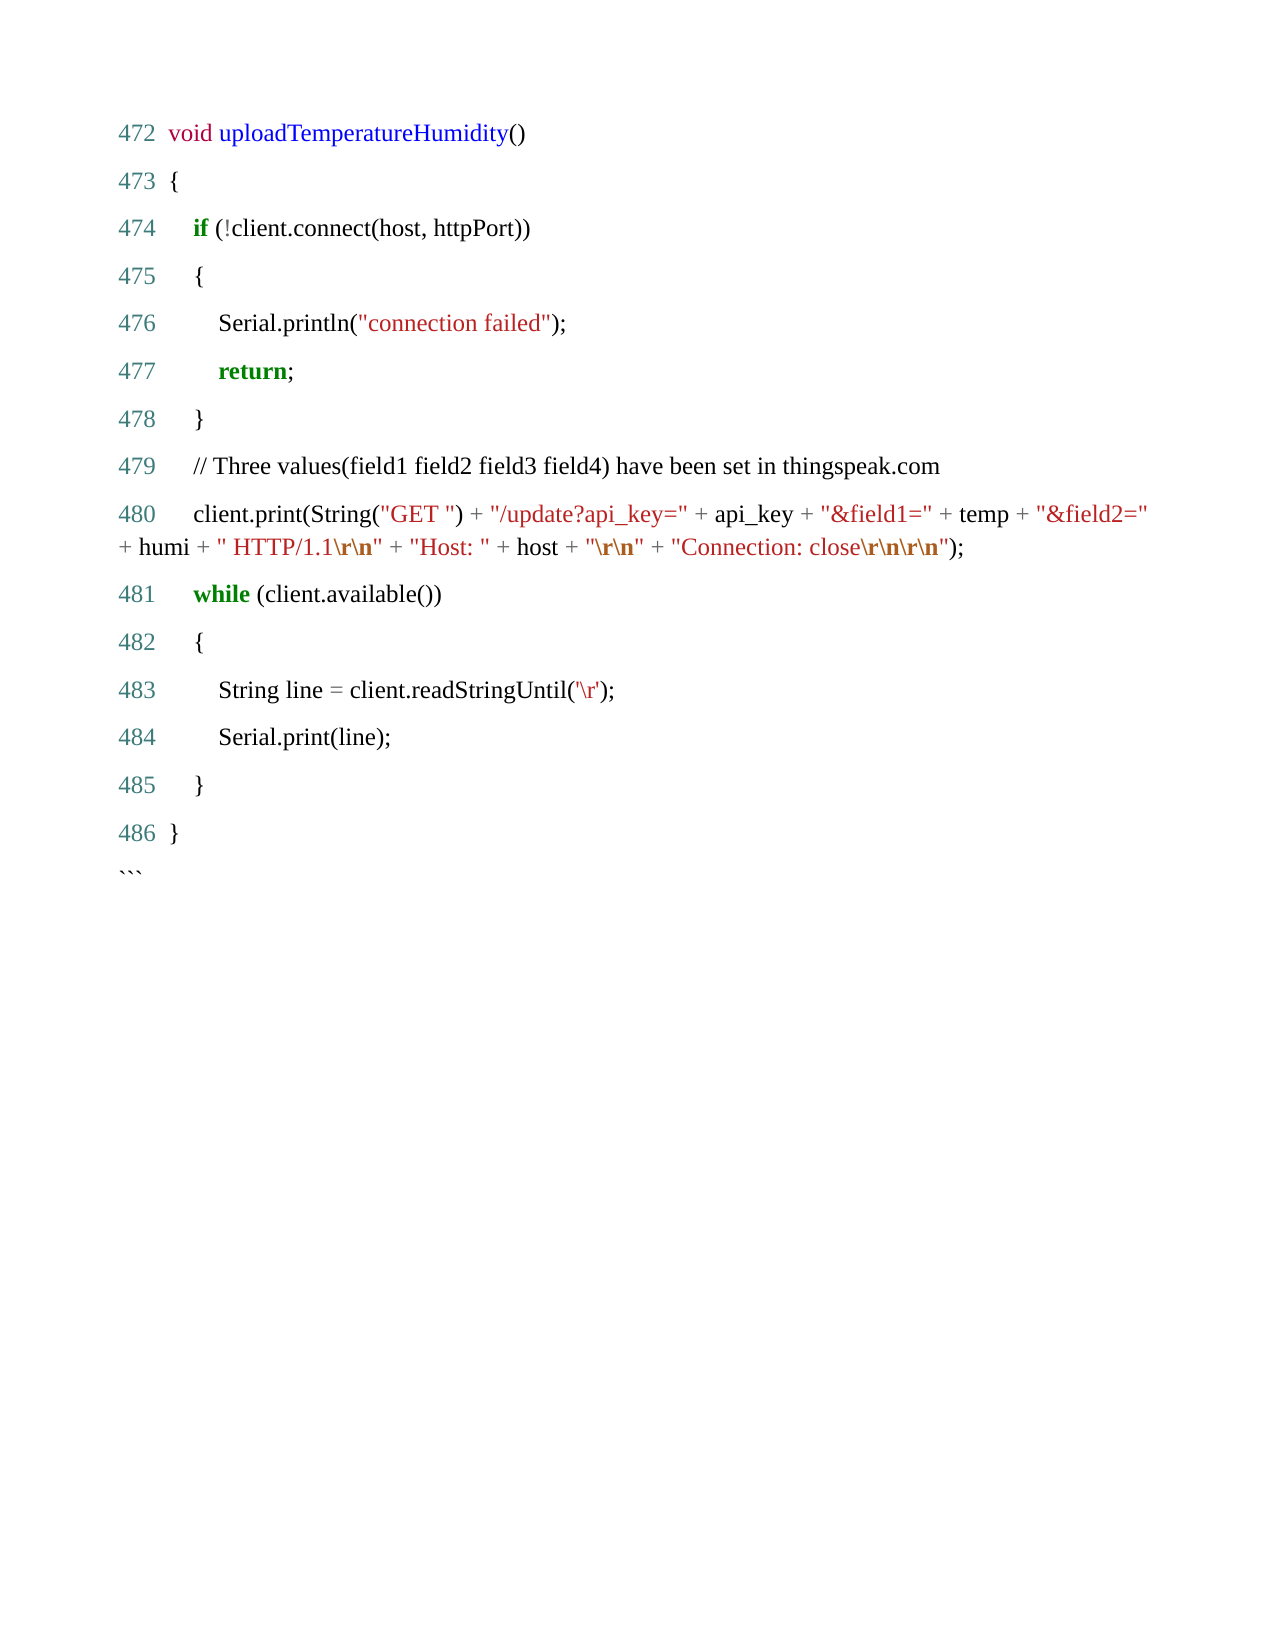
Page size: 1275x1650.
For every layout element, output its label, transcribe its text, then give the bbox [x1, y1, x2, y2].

text 473 { [118, 166, 1157, 194]
text 474 if (!client.connect(host, httpPort)) [118, 213, 1157, 242]
text 481 while (client.available()) [118, 579, 1157, 608]
text 484 Serial.print(line); [118, 722, 1157, 751]
text 475 { [118, 261, 1157, 290]
text 479 // Three values(field1 field2 field3 field4) have been set in thingspeak.com [118, 451, 1157, 480]
text 472 void uploadTemperatureHumidity() [118, 118, 1157, 147]
text 483 String line = client.readStringUntil('\r'); [118, 675, 1157, 703]
text 477 return; [118, 356, 1157, 385]
text 478 } [118, 404, 1157, 432]
text 480 client.print(String("GET ") + "/update?api_key=" + api_key + "&field1=" + temp + "&field2=" + humi + " HTTP/1.1\r\n" + "Host: " + host + "\r\n" + "Connection: close\r\n\r\n"); [118, 499, 1157, 561]
text 476 Serial.println("connection failed"); [118, 308, 1157, 337]
text 482 { [118, 627, 1157, 656]
text 486 } [118, 818, 1157, 846]
text ``` [118, 865, 1157, 894]
text 485 } [118, 770, 1157, 799]
